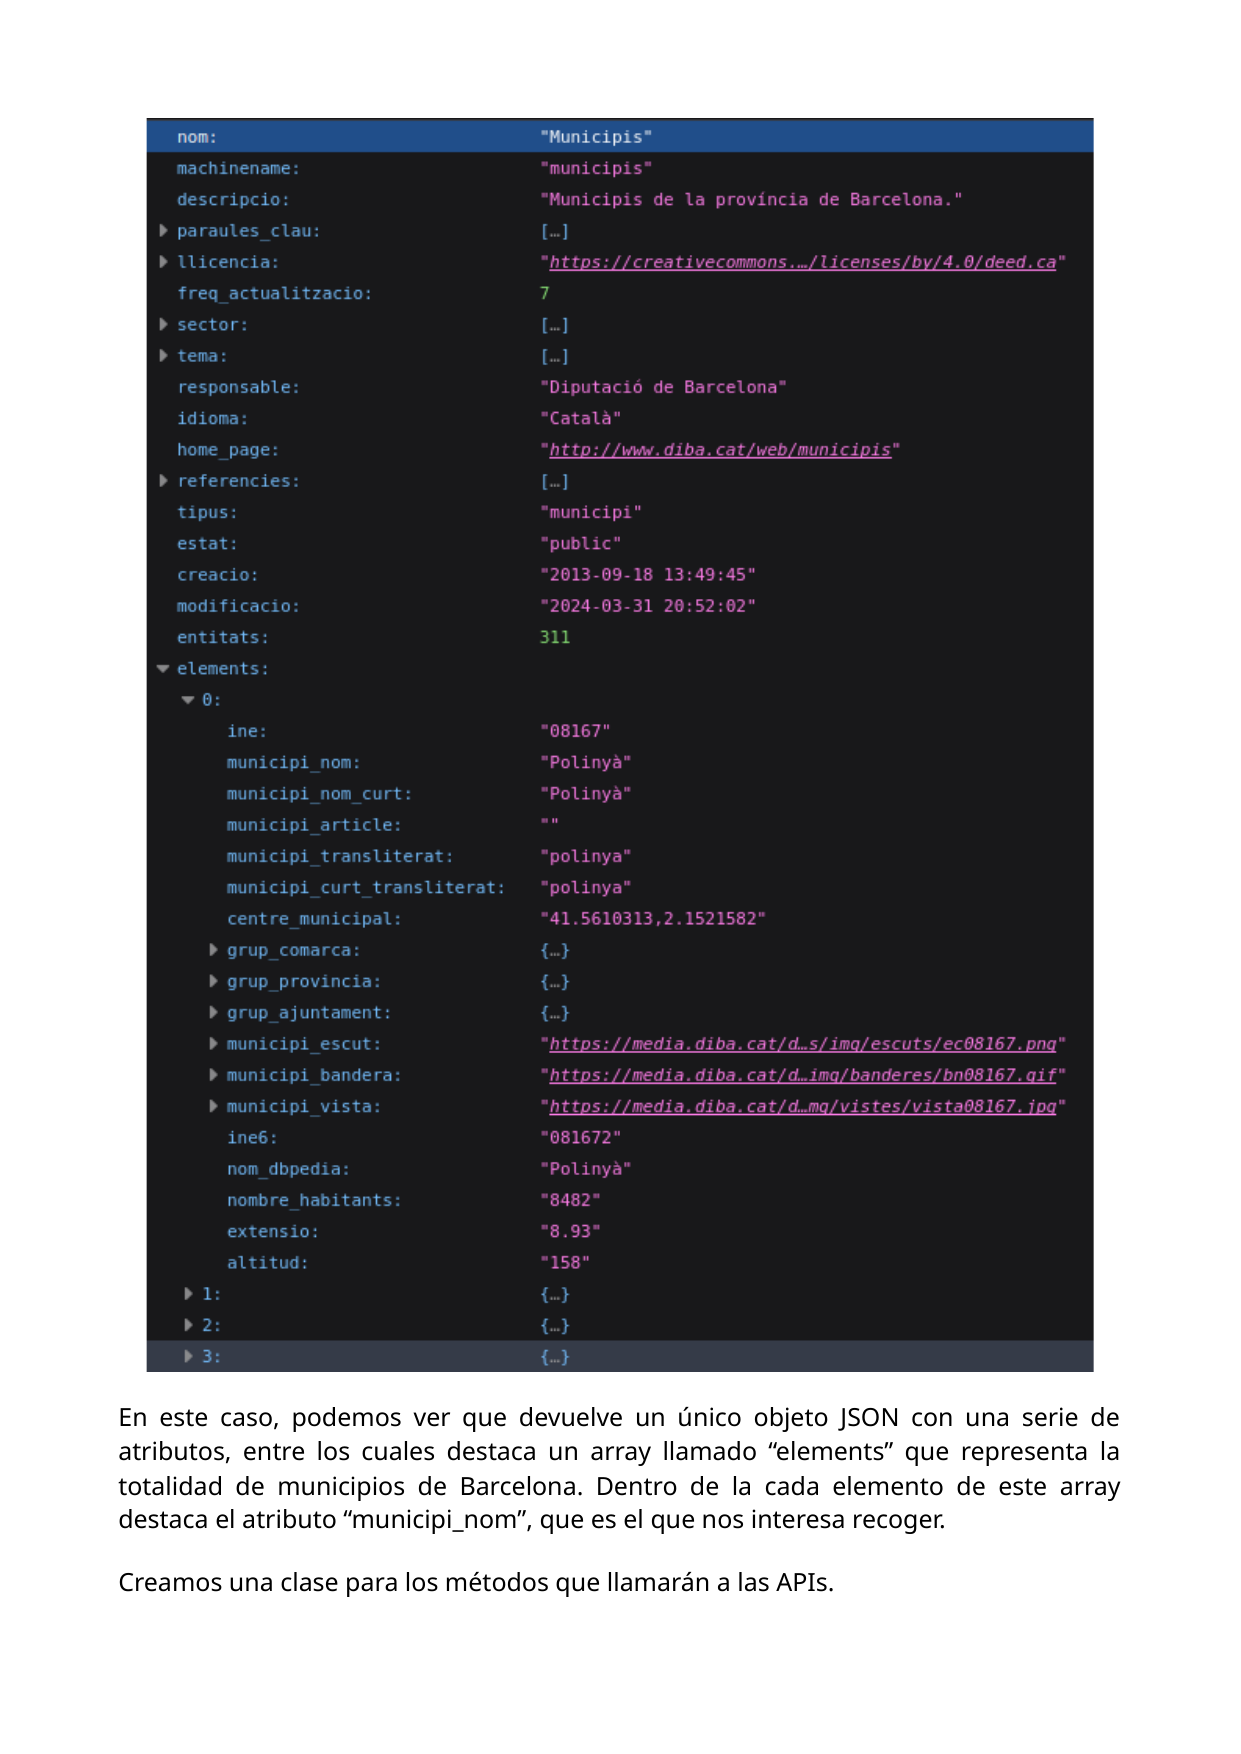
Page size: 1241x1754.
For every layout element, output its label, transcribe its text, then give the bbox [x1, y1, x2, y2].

picture [146, 118, 1094, 1372]
text En este caso, podemos ver que devuelve un único objeto JSON con una serie de atributos, entre los cuales destaca un array llamado “elements” que representa la totalidad de municipios de Barcelona. Dentro de la cada elemento de este array destaca el atributo “municipi_nom”, que es el que nos interesa recoger. [118, 1400, 1122, 1536]
text Creamos una clase para los métodos que llamarán a las APIs. [118, 1565, 1122, 1599]
